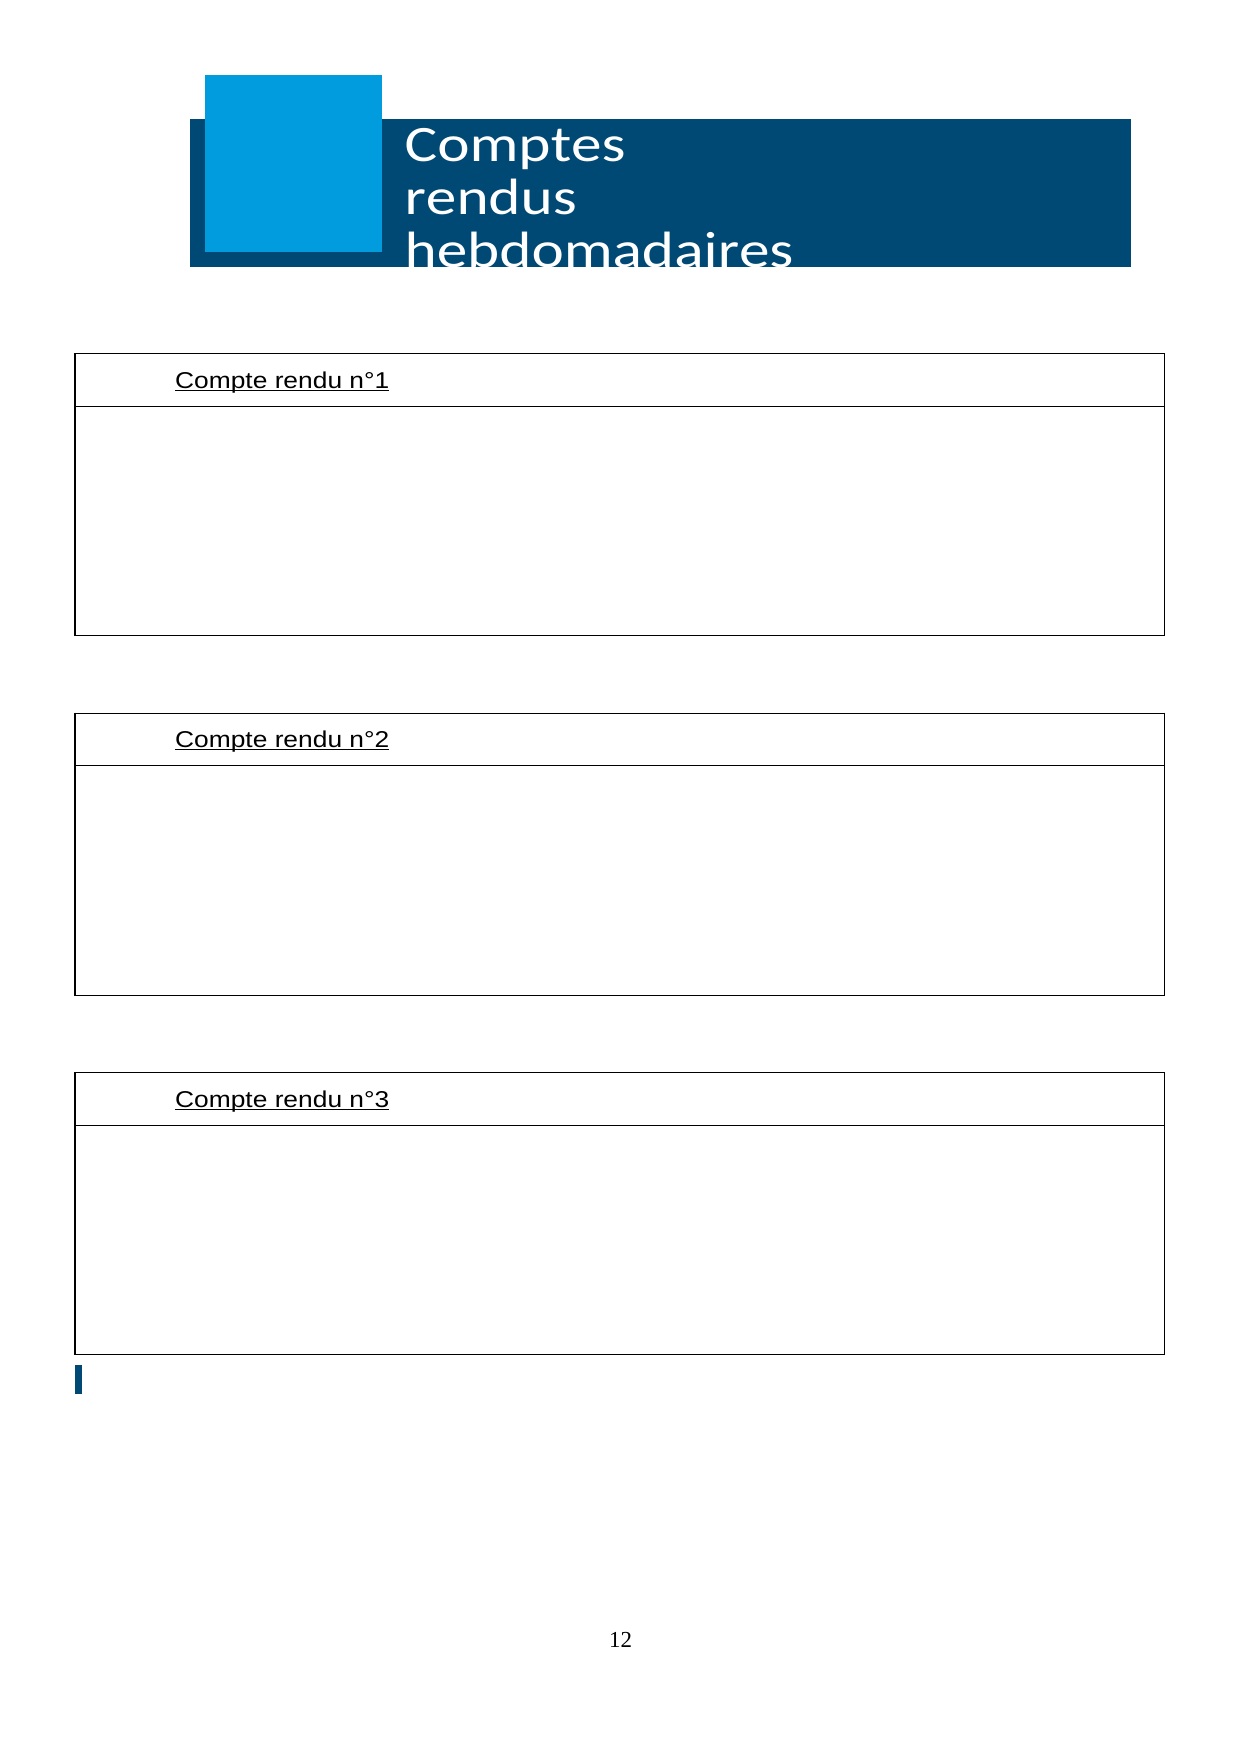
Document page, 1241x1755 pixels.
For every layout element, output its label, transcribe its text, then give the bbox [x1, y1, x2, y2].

table_cell [76, 1126, 1164, 1354]
table_header Compte rendu n°3 [76, 1073, 1164, 1124]
table_cell [76, 407, 1164, 635]
table_cell [76, 766, 1164, 995]
table_header Compte rendu n°1 [76, 354, 1164, 406]
table_header Compte rendu n°2 [76, 714, 1164, 765]
